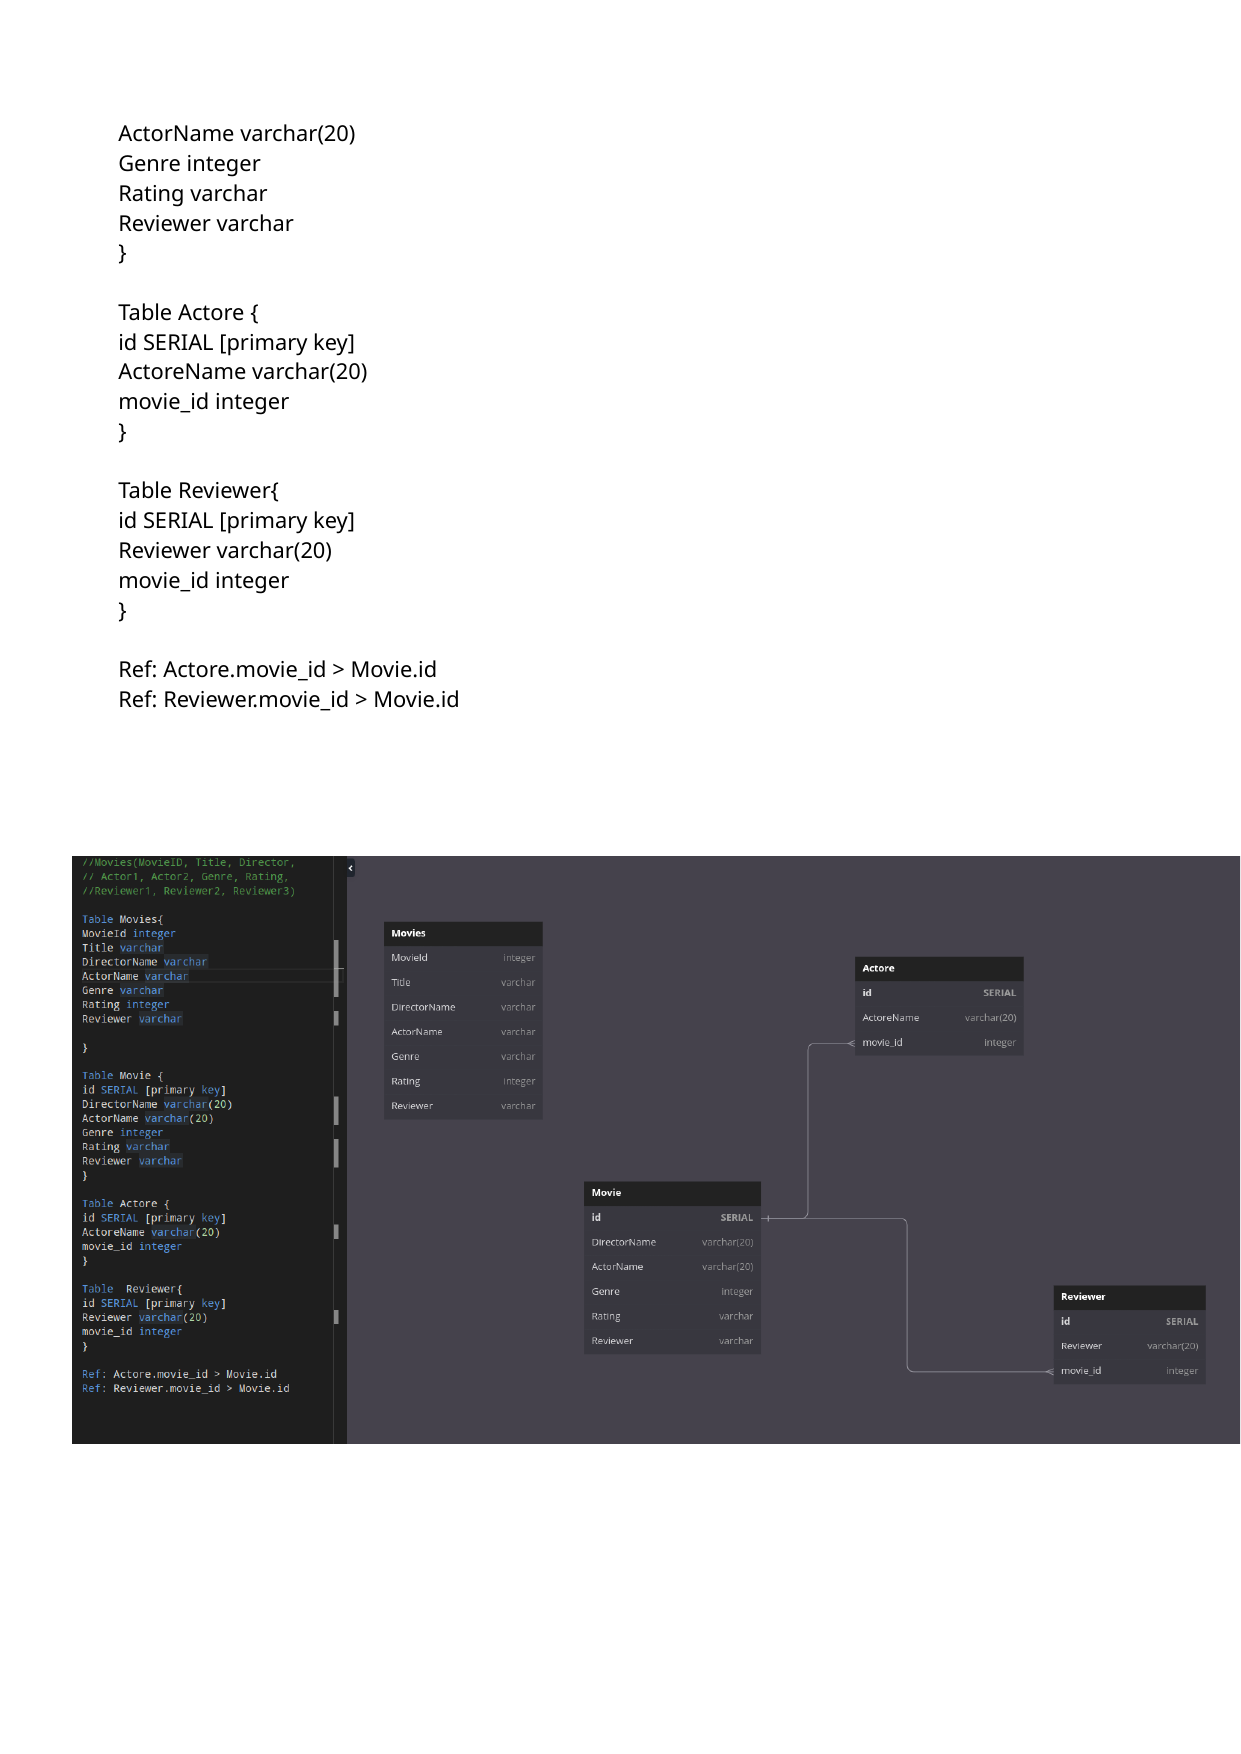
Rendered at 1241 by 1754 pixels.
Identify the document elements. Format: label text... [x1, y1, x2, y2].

text Reviewer varchar [118, 207, 1122, 237]
text } [118, 237, 1122, 267]
text Table Actore { [118, 297, 1122, 327]
text } [118, 594, 1122, 624]
text } [118, 416, 1122, 446]
text id SERIAL [primary key] [118, 327, 1122, 356]
text Ref: Reviewer.movie_id > Movie.id [118, 684, 1122, 714]
text id SERIAL [primary key] [118, 505, 1122, 535]
picture [72, 856, 1241, 1444]
text Genre integer [118, 148, 1122, 178]
text Table Reviewer{ [118, 475, 1122, 505]
text ActoreName varchar(20) [118, 356, 1122, 386]
text Rating varchar [118, 178, 1122, 207]
text Ref: Actore.movie_id > Movie.id [118, 654, 1122, 684]
text Reviewer varchar(20) [118, 535, 1122, 565]
text movie_id integer [118, 565, 1122, 594]
text ActorName varchar(20) [118, 118, 1122, 148]
text movie_id integer [118, 386, 1122, 416]
